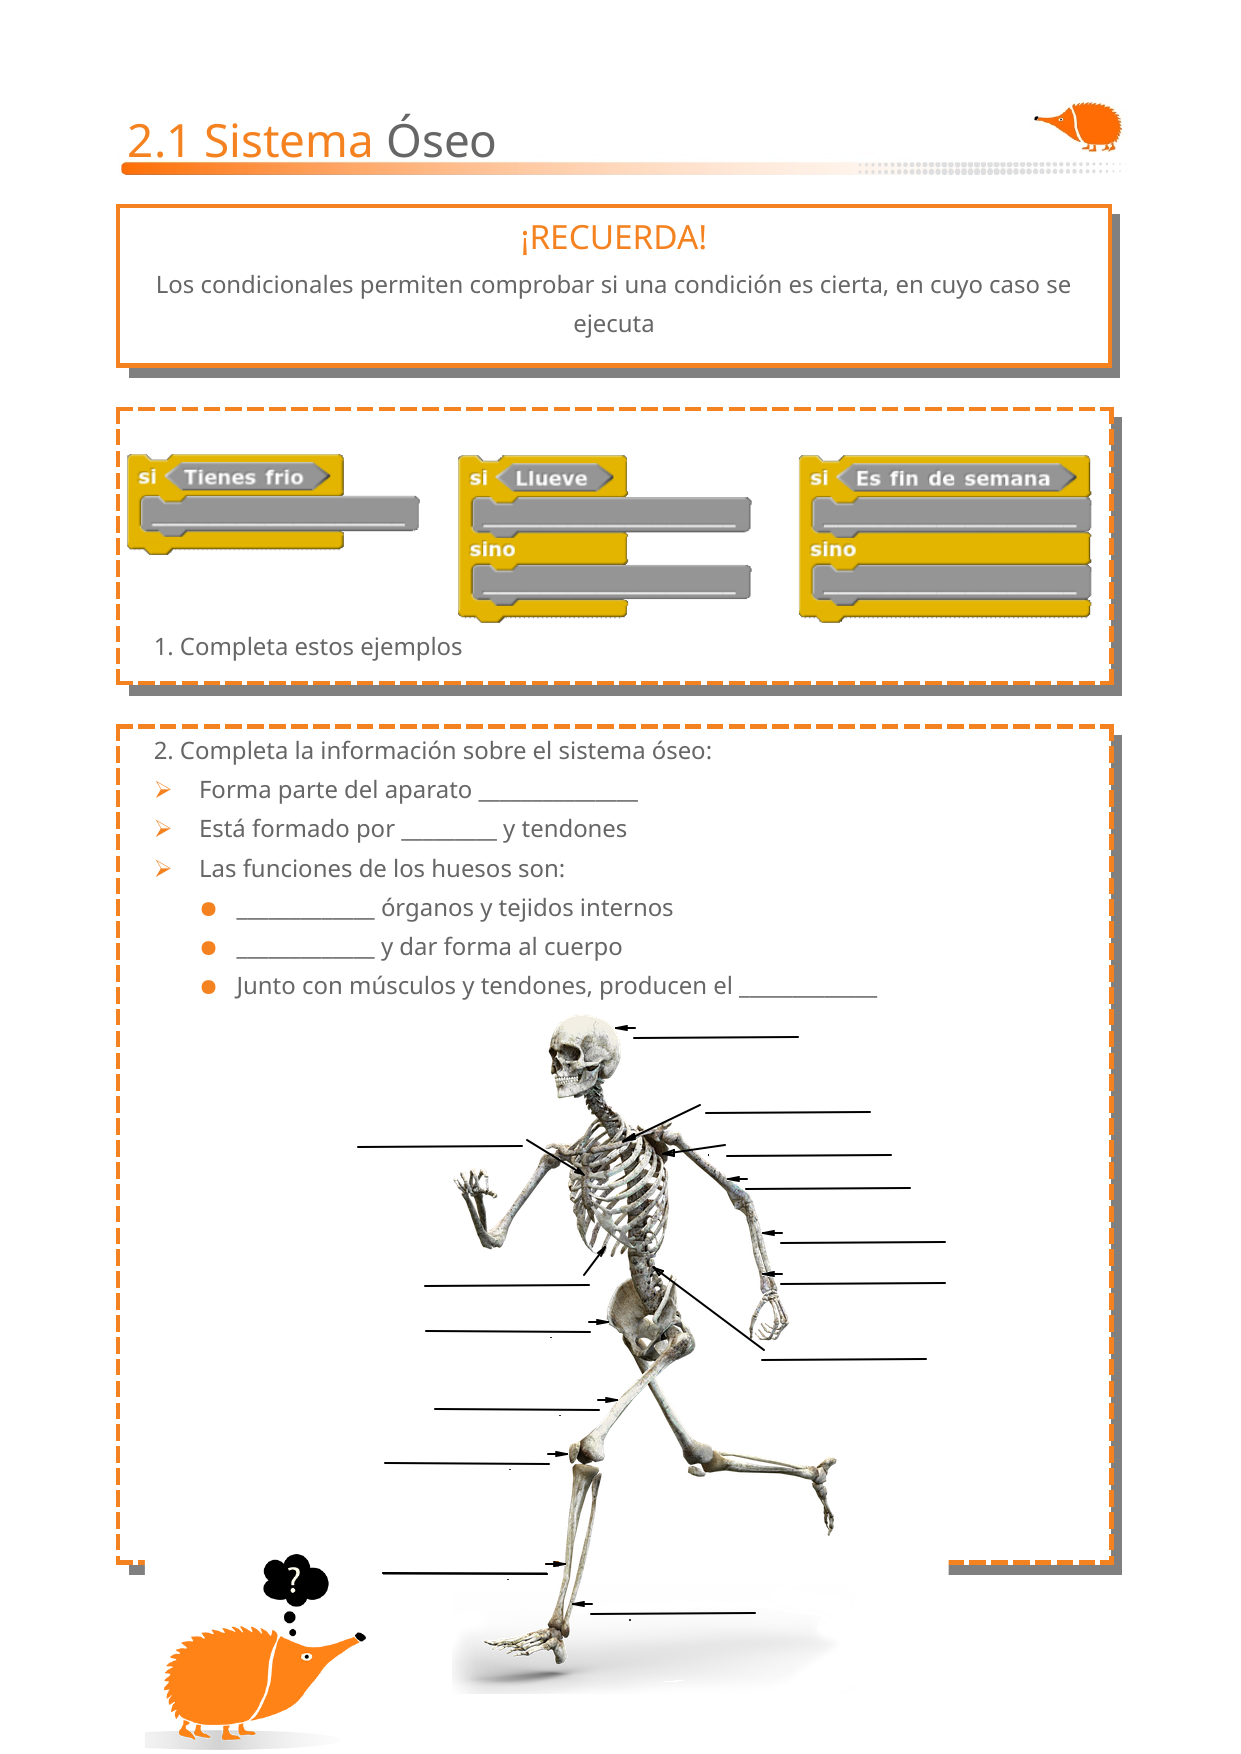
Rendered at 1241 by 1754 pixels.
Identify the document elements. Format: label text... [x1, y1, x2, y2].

picture [144, 1007, 949, 1754]
table_header 2. Completa la información sobre el sistema óseo: Forma parte del aparato _______________ Está formado por _________ y tendones Las funciones de los huesos son: _____________ órganos y tejidos internos _____________ y dar forma al cuerpo Junto con músculos y tendones, producen el _____________ [118, 724, 1111, 1560]
table_header ¡RECUERDA! Los condicionales permiten comprobar si una condición es cierta, en cuyo caso se ejecuta [120, 208, 1108, 363]
picture [123, 444, 1106, 624]
picture [118, 88, 1129, 95]
table_header 1. Completa estos ejemplos [118, 407, 1111, 681]
